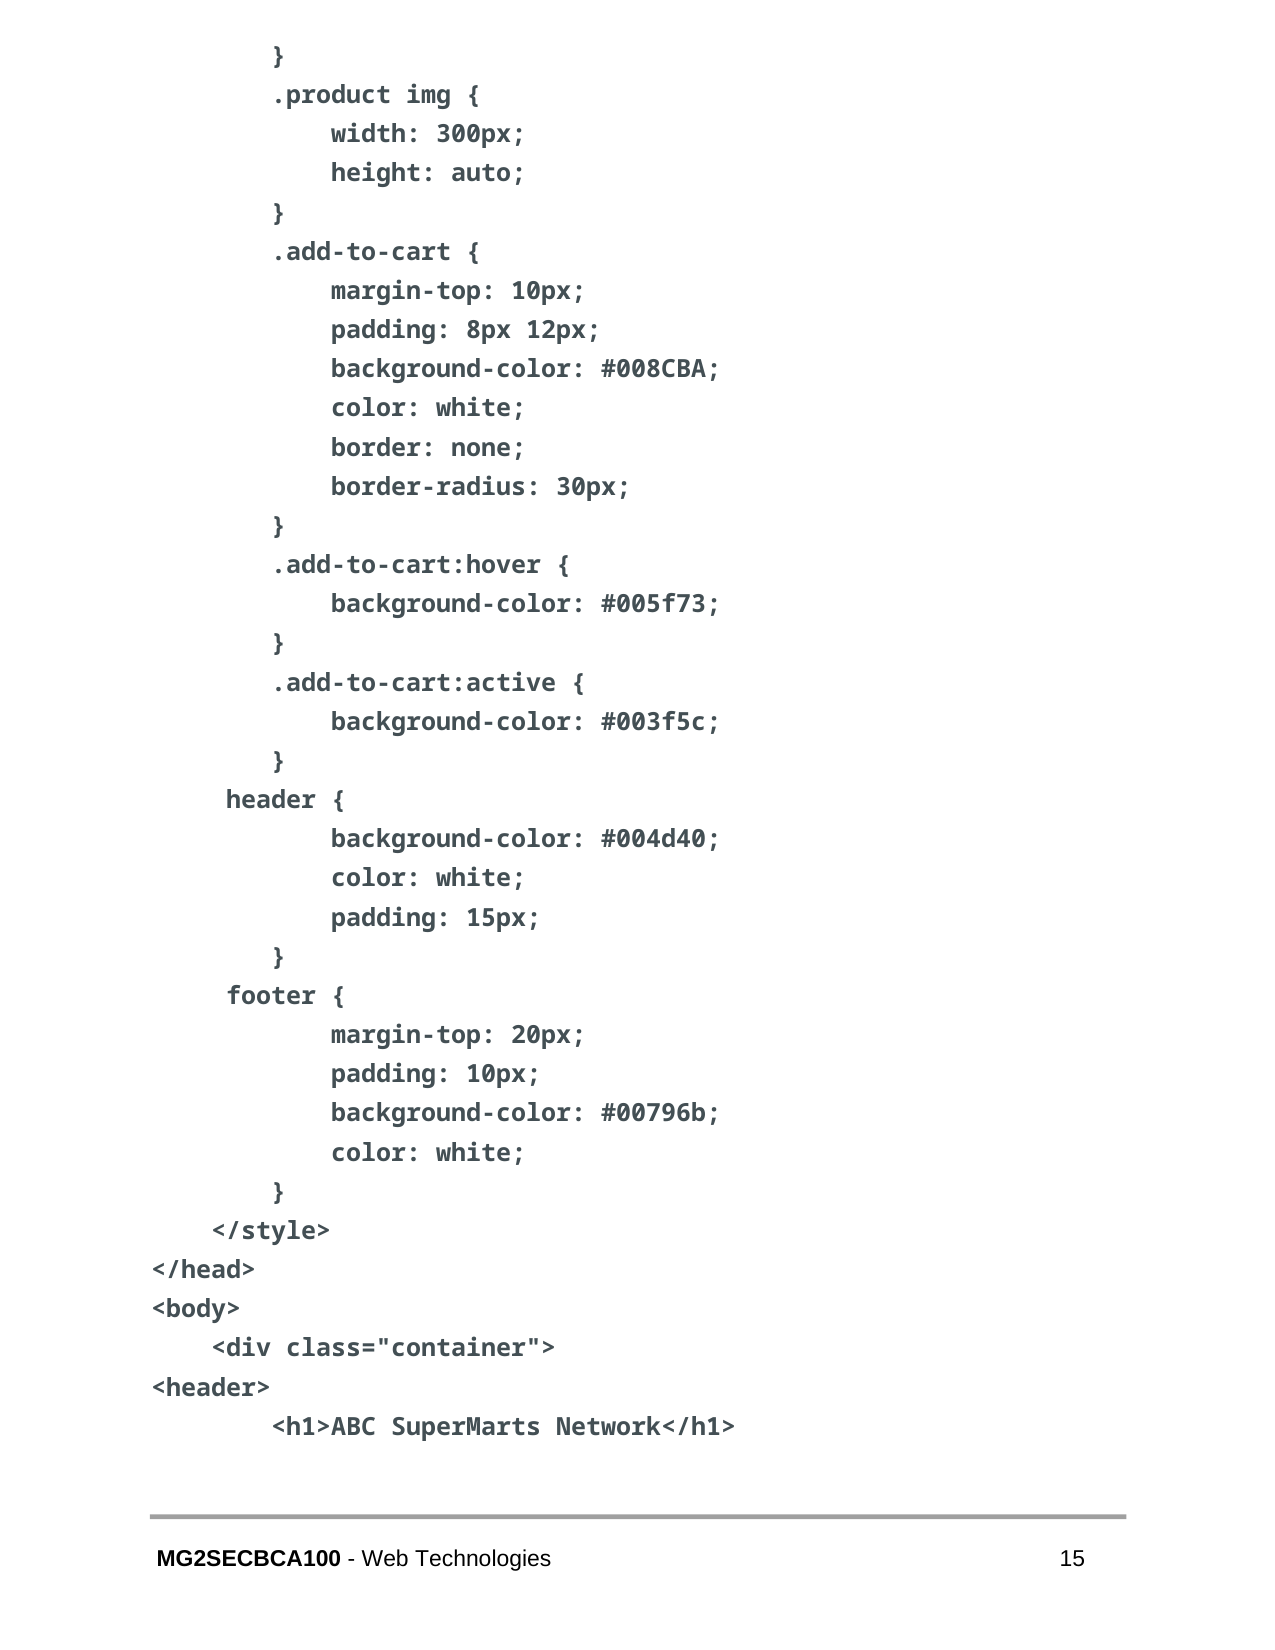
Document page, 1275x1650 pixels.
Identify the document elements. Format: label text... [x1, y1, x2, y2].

table_header } .product img { width: 300px; height: auto; } .add-to-cart { margin-top: 10px; padding: 8px 12px; background-color: #008CBA; color: white; border: none; border-radius: 30px; } .add-to-cart:hover { background-color: #005f73; } .add-to-cart:active { background-color: #003f5c; } header { background-color: #004d40; color: white; padding: 15px; } footer { margin-top: 20px; padding: 10px; background-color: #00796b; color: white; } </style> </head> <body> <div class="container"> <header> <h1>ABC SuperMarts Network</h1> [140, 38, 1110, 1447]
